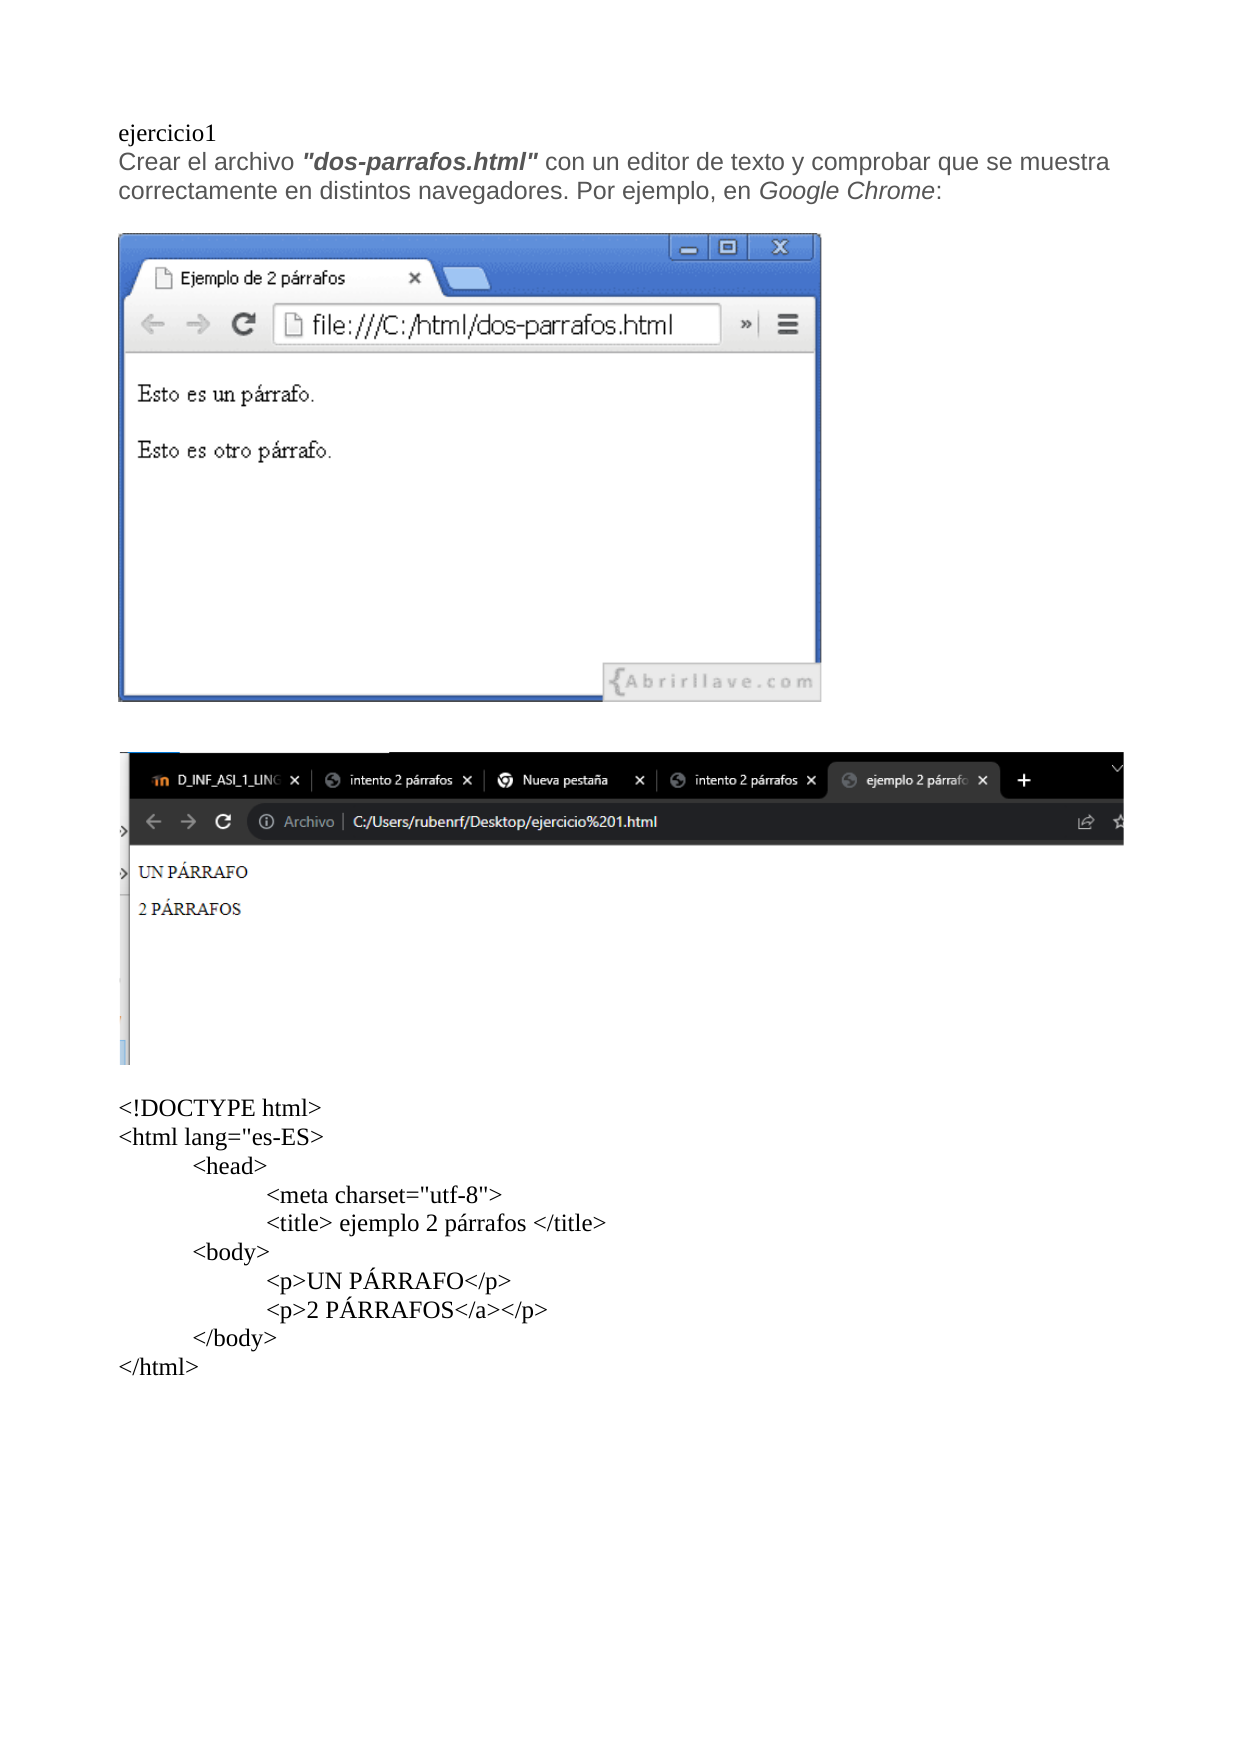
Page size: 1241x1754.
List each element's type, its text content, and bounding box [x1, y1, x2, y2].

text <title> ejemplo 2 párrafos </title> [118, 1208, 1122, 1237]
text <head> [118, 1151, 1122, 1180]
text <p>UN PÁRRAFO</p> [118, 1266, 1122, 1295]
text Crear el archivo "dos-parrafos.html" con un editor de texto y comprobar que se muestra correctamente en distintos navegadores. Por ejemplo, en Google Chrome: [118, 147, 1122, 204]
text <p>2 PÁRRAFOS</a></p> [118, 1295, 1122, 1323]
text <meta charset="utf-8"> [118, 1180, 1122, 1208]
text <body> [118, 1237, 1122, 1266]
text ejercicio1 [118, 118, 1122, 147]
text </html> [118, 1352, 1122, 1381]
picture [119, 752, 1124, 1065]
picture [118, 233, 822, 702]
text <!DOCTYPE html> [118, 1093, 1122, 1122]
text <html lang="es-ES> [118, 1122, 1122, 1151]
text </body> [118, 1323, 1122, 1352]
